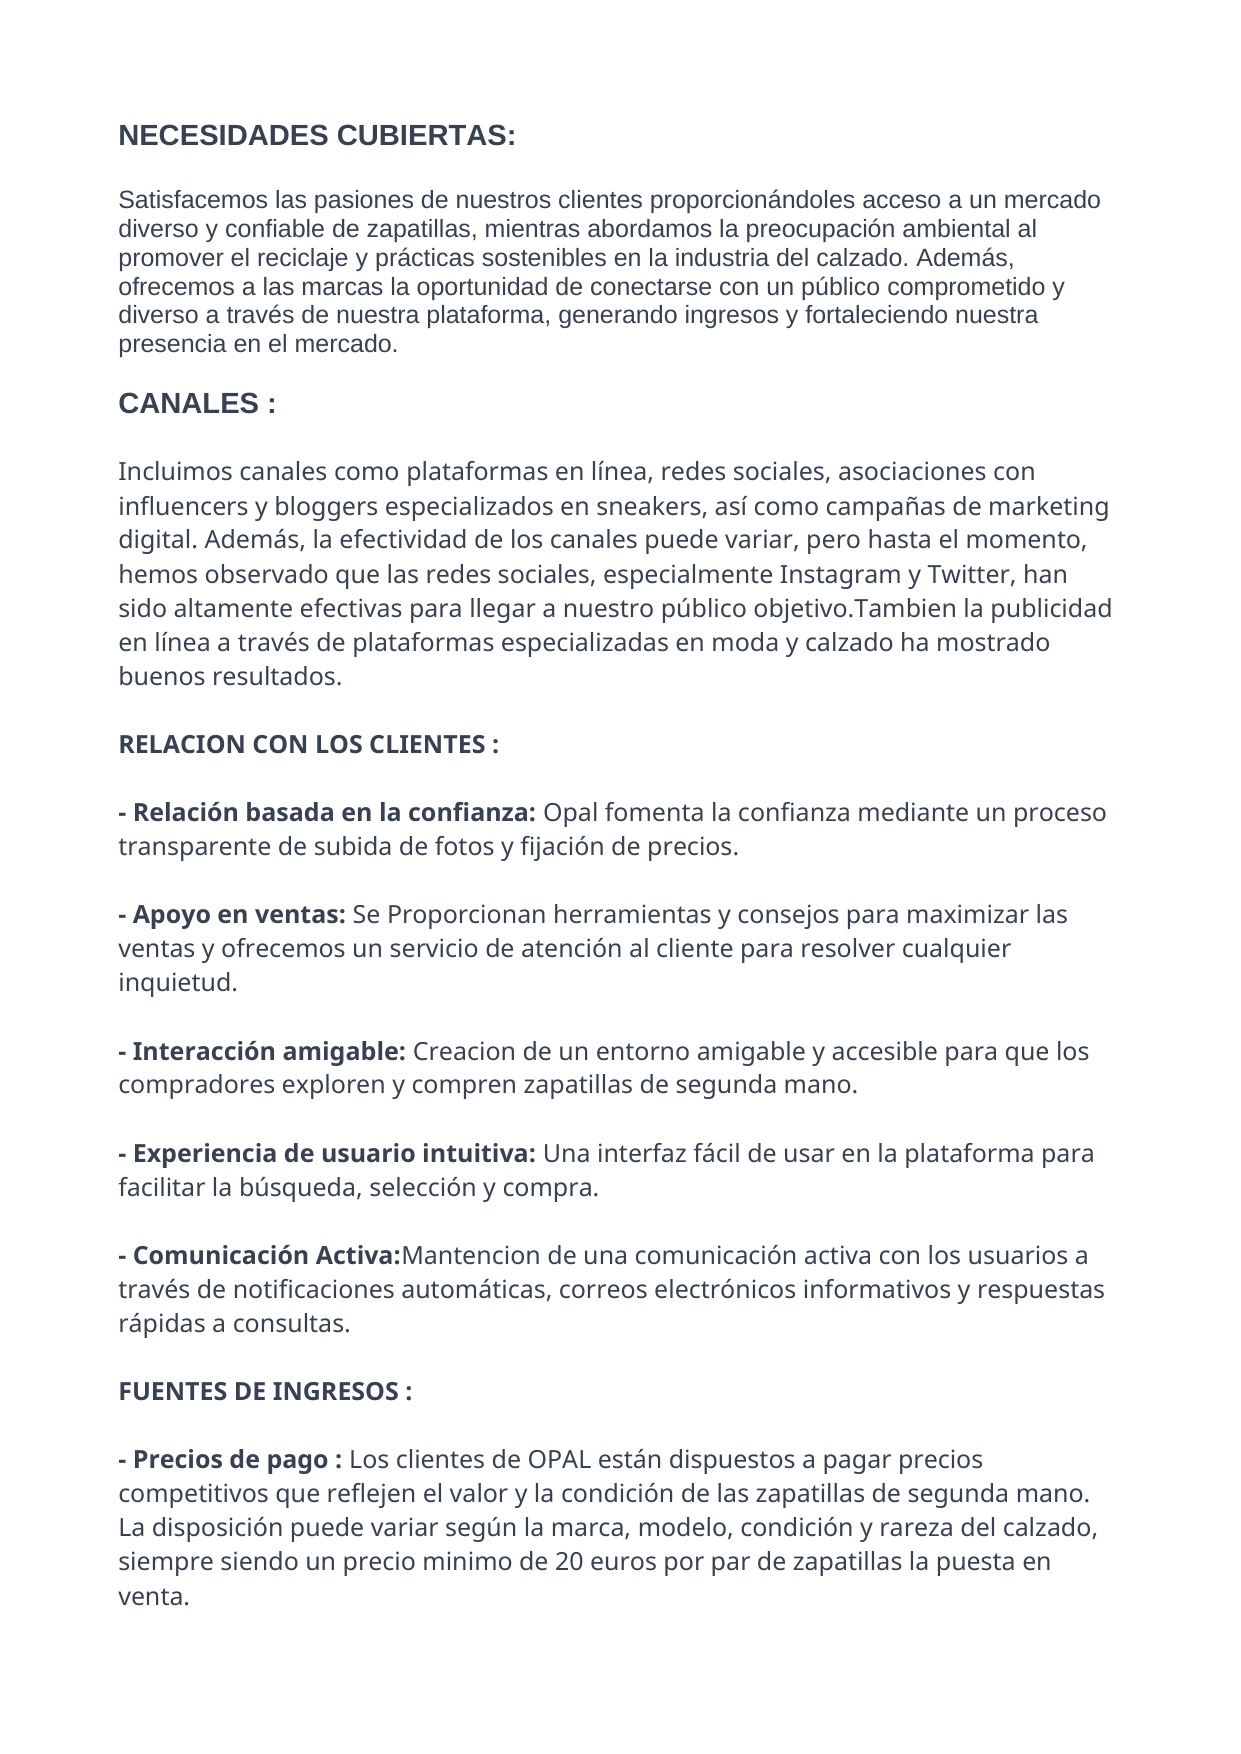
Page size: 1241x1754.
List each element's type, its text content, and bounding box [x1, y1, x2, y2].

text RELACION CON LOS CLIENTES : [118, 727, 1122, 761]
text - Apoyo en ventas: Se Proporcionan herramientas y consejos para maximizar las ventas y ofrecemos un servicio de atención al cliente para resolver cualquier inquietud. [118, 897, 1122, 999]
text Satisfacemos las pasiones de nuestros clientes proporcionándoles acceso a un mercado diverso y confiable de zapatillas, mientras abordamos la preocupación ambiental al promover el reciclaje y prácticas sostenibles en la industria del calzado. Además, ofrecemos a las marcas la oportunidad de conectarse con un público comprometido y diverso a través de nuestra plataforma, generando ingresos y fortaleciendo nuestra presencia en el mercado. [118, 185, 1122, 358]
text - Relación basada en la confianza: Opal fomenta la confianza mediante un proceso transparente de subida de fotos y fijación de precios. [118, 795, 1122, 863]
text Incluimos canales como plataformas en línea, redes sociales, asociaciones con influencers y bloggers especializados en sneakers, así como campañas de marketing digital. Además, la efectividad de los canales puede variar, pero hasta el momento, hemos observado que las redes sociales, especialmente Instagram y Twitter, han sido altamente efectivas para llegar a nuestro público objetivo.Tambien la publicidad en línea a través de plataformas especializadas en moda y calzado ha mostrado buenos resultados. [118, 454, 1122, 692]
text NECESIDADES CUBIERTAS: [118, 118, 1122, 152]
text CANALES : [118, 386, 1122, 420]
text FUENTES DE INGRESOS : [118, 1374, 1122, 1408]
text - Precios de pago : Los clientes de OPAL están dispuestos a pagar precios competitivos que reflejen el valor y la condición de las zapatillas de segunda mano. La disposición puede variar según la marca, modelo, condición y rareza del calzado, siempre siendo un precio minimo de 20 euros por par de zapatillas la puesta en venta. [118, 1442, 1122, 1612]
text - Comunicación Activa:Mantencion de una comunicación activa con los usuarios a través de notificaciones automáticas, correos electrónicos informativos y respuestas rápidas a consultas. [118, 1237, 1122, 1340]
text - Interacción amigable: Creacion de un entorno amigable y accesible para que los compradores exploren y compren zapatillas de segunda mano. [118, 1033, 1122, 1101]
text - Experiencia de usuario intuitiva: Una interfaz fácil de usar en la plataforma para facilitar la búsqueda, selección y compra. [118, 1135, 1122, 1203]
